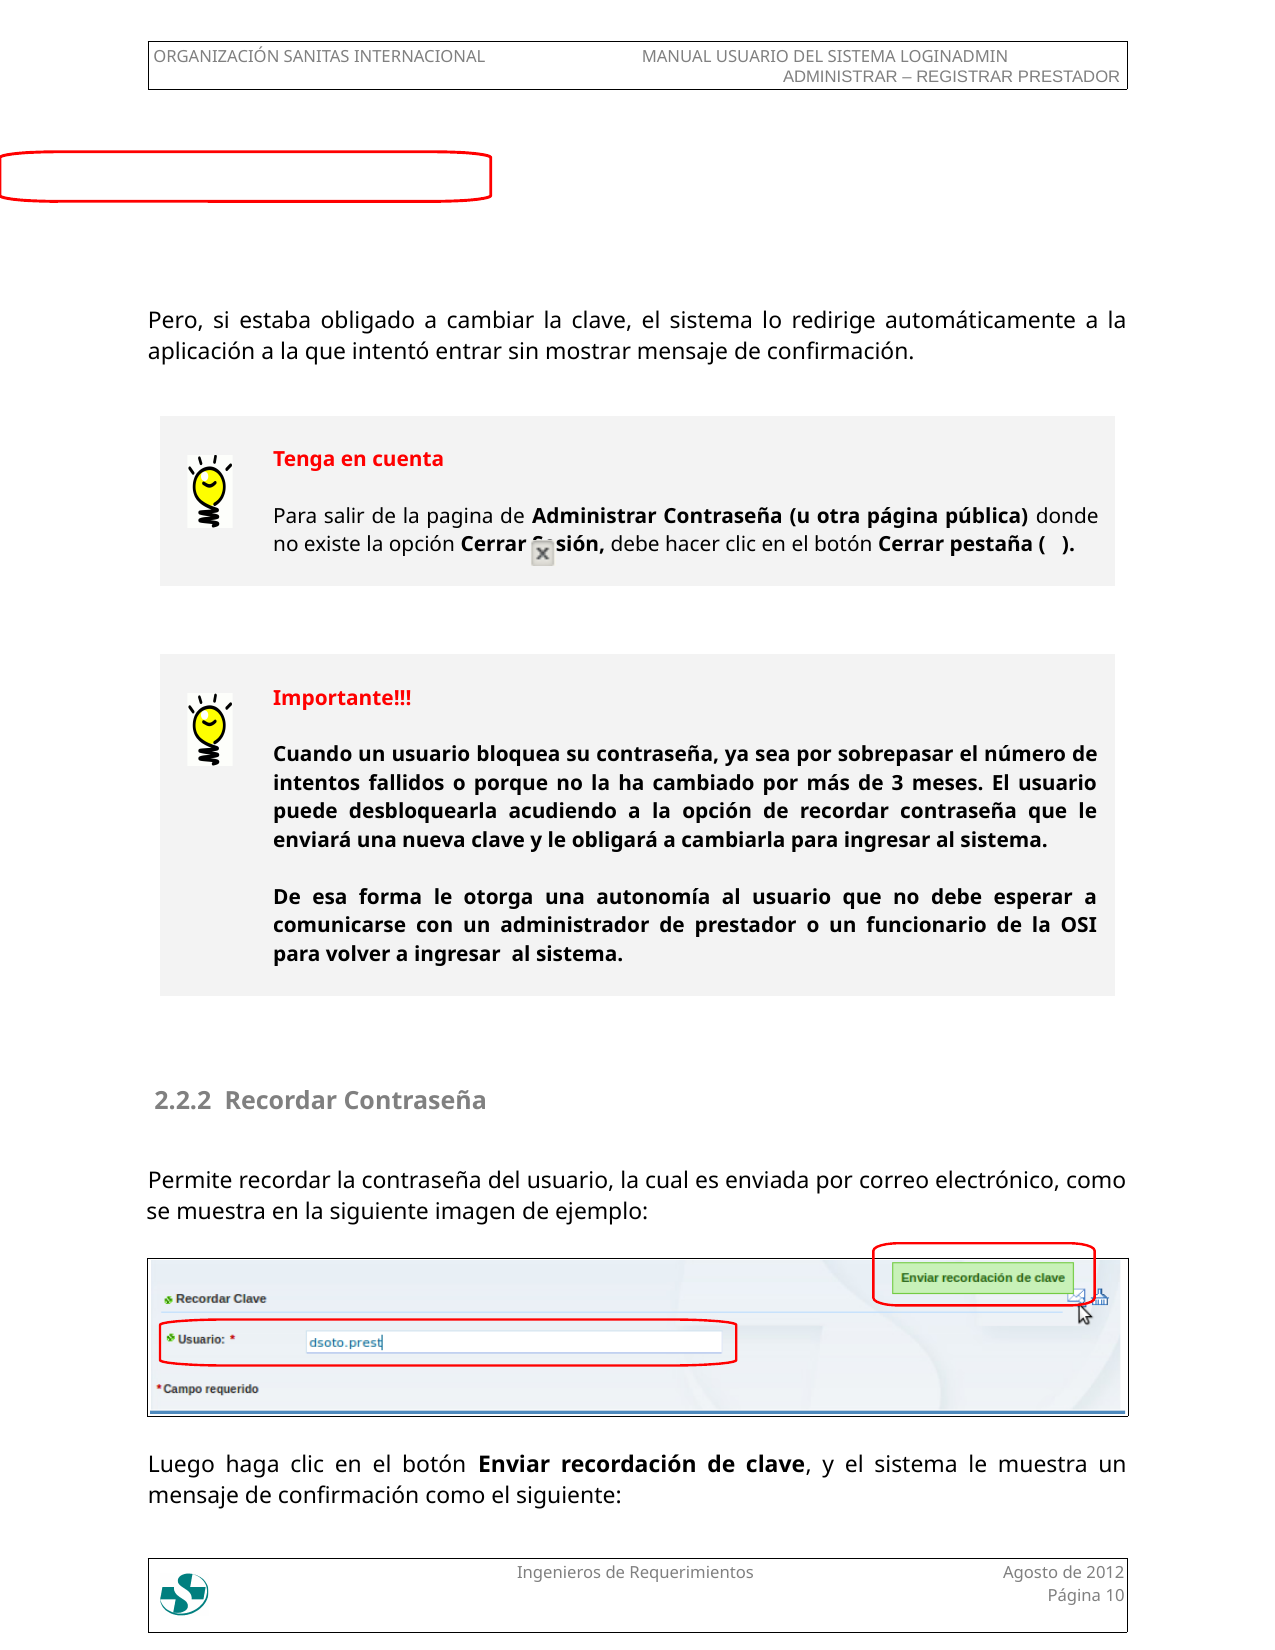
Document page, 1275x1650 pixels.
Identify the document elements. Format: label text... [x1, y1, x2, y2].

table_header Tenga en cuenta Para salir de la pagina de Administrar Contraseña (u otra página pública) donde no existe la opción Cerrar Sesión, debe hacer clic en el botón Cerrar pestaña ( ). [262, 416, 1115, 586]
picture [187, 455, 233, 528]
table_header Importante!!! Cuando un usuario bloquea su contraseña, ya sea por sobrepasar el número de intentos fallidos o porque no la ha cambiado por más de 3 meses. El usuario puede desbloquearla acudiendo a la opción de recordar contraseña que le enviará una nueva clave y le obligará a cambiarla para ingresar al sistema. De esa forma le otorga una autonomía al usuario que no debe esperar a comunicarse con un administrador de prestador o un funcionario de la OSI para volver a ingresar al sistema. [262, 654, 1115, 996]
picture [187, 693, 233, 766]
text Pero, si estaba obligado a cambiar la clave, el sistema lo redirige automáticamente a la aplicación a la que intentó entrar sin mostrar mensaje de confirmación. [148, 304, 1128, 366]
subtitle Recordar Contraseña [148, 1083, 1127, 1117]
text Permite recordar la contraseña del usuario, la cual es enviada por correo electrónico, como se muestra en la siguiente imagen de ejemplo: [146, 1164, 1127, 1226]
text Luego haga clic en el botón Enviar recordación de clave, y el sistema le muestra un mensaje de confirmación como el siguiente: [148, 1448, 1127, 1510]
picture [875, 1260, 1093, 1304]
table_header [160, 654, 262, 996]
picture [150, 1260, 1125, 1414]
table_header [160, 416, 262, 586]
